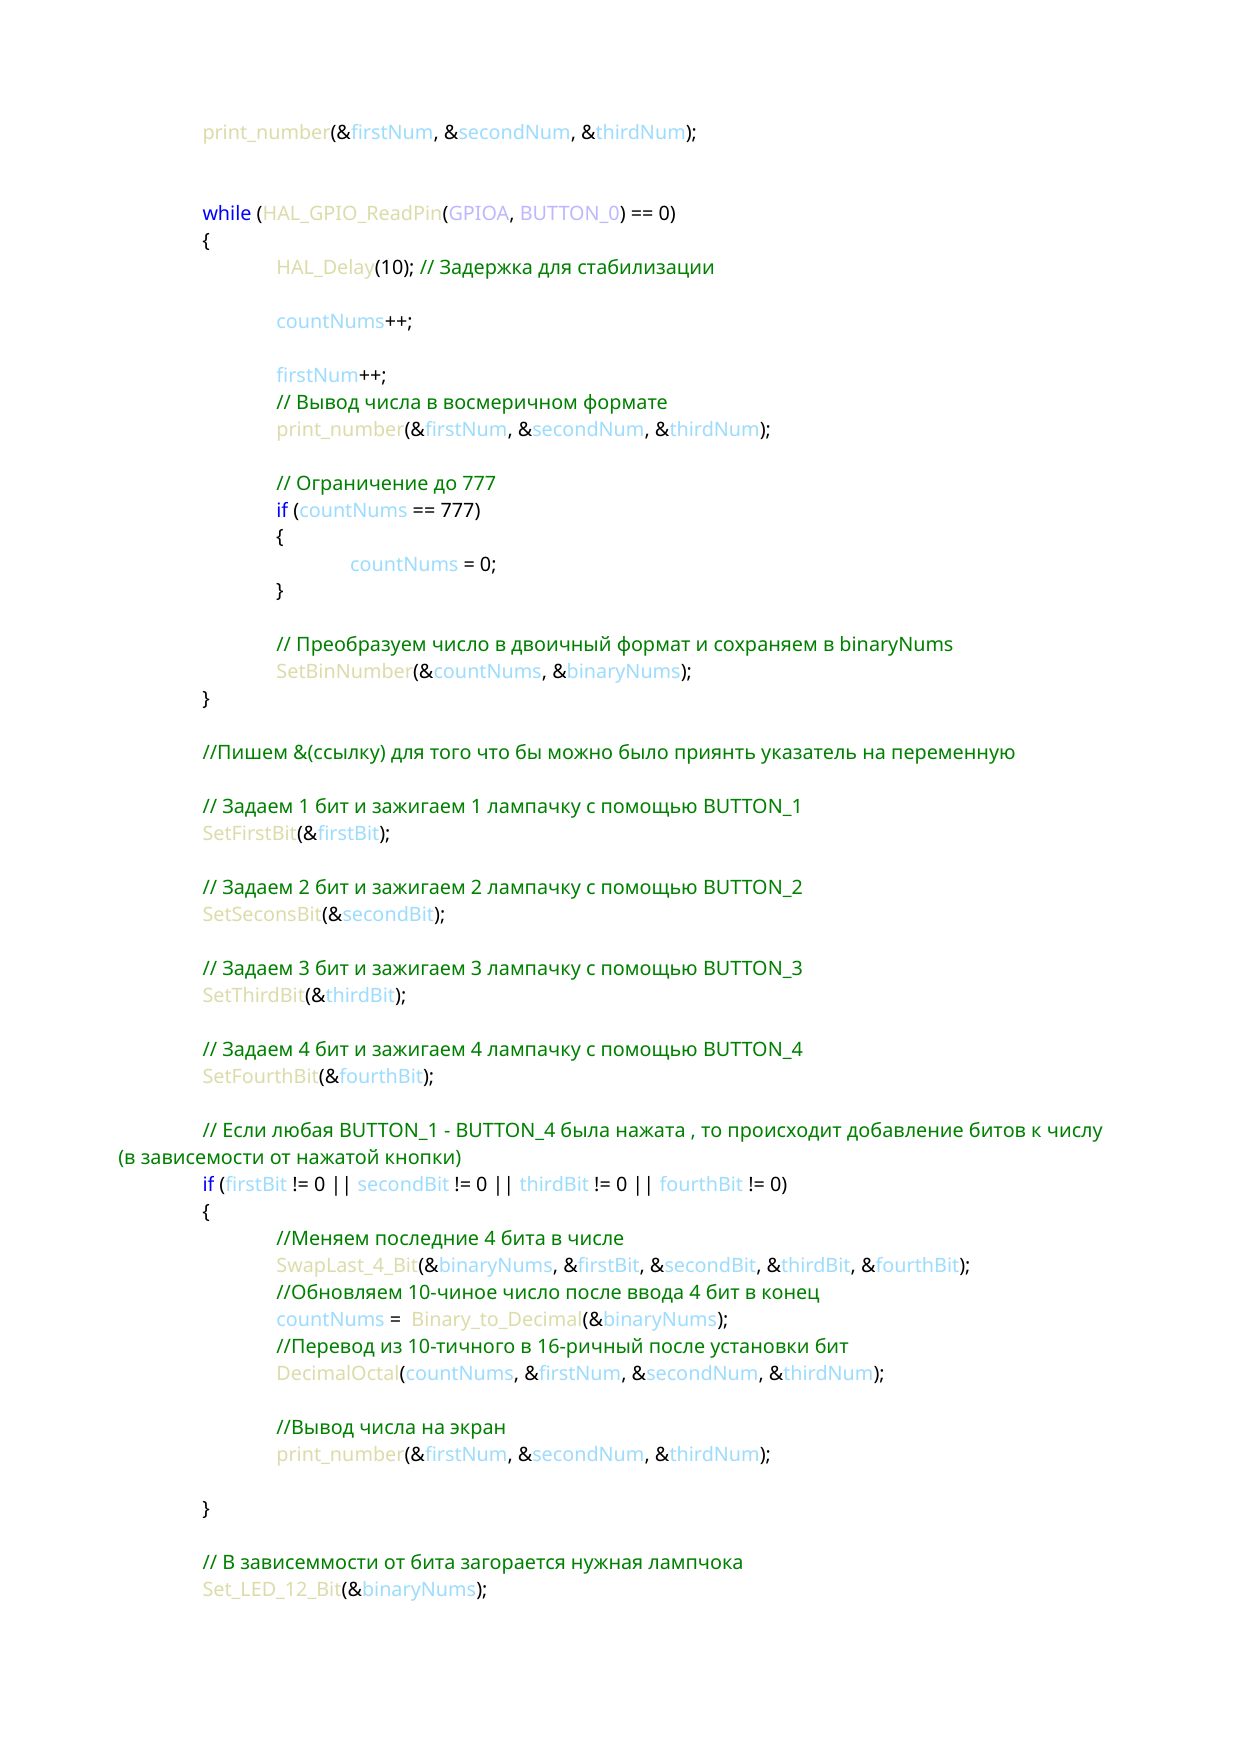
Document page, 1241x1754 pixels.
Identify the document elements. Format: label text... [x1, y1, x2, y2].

text } [118, 685, 1122, 712]
text countNums = Binary_to_Decimal(&binaryNums); [118, 1305, 1122, 1332]
text SetThirdBit(&thirdBit); [118, 981, 1122, 1008]
text // Задаем 4 бит и зажигаем 4 лампачку с помощью BUTTON_4 [118, 1035, 1122, 1062]
text // Задаем 3 бит и зажигаем 3 лампачку с помощью BUTTON_3 [118, 954, 1122, 981]
text countNums = 0; [118, 550, 1122, 577]
text // Если любая BUTTON_1 - BUTTON_4 была нажата , то происходит добавление битов к числу (в зависемости от нажатой кнопки) [118, 1116, 1122, 1170]
text // Вывод числа в восмеричном формате [118, 388, 1122, 415]
text { [118, 1197, 1122, 1224]
text SetSeconsBit(&secondBit); [118, 901, 1122, 927]
text SwapLast_4_Bit(&binaryNums, &firstBit, &secondBit, &thirdBit, &fourthBit); [118, 1251, 1122, 1278]
text firstNum++; [118, 361, 1122, 388]
text if (firstBit != 0 || secondBit != 0 || thirdBit != 0 || fourthBit != 0) [118, 1170, 1122, 1197]
text SetFourthBit(&fourthBit); [118, 1062, 1122, 1089]
text HAL_Delay(10); // Задержка для стабилизации [118, 253, 1122, 280]
text //Меняем последние 4 бита в числе [118, 1224, 1122, 1251]
text SetBinNumber(&countNums, &binaryNums); [118, 658, 1122, 685]
text { [118, 523, 1122, 550]
text //Пишем &(ссылку) для того что бы можно было приянть указатель на переменную [118, 739, 1122, 766]
text // В зависеммости от бита загорается нужная лампчока [118, 1548, 1122, 1575]
text print_number(&firstNum, &secondNum, &thirdNum); [118, 118, 1122, 145]
text countNums++; [118, 307, 1122, 334]
text } [118, 1494, 1122, 1521]
text // Задаем 1 бит и зажигаем 1 лампачку с помощью BUTTON_1 [118, 793, 1122, 819]
text DecimalOctal(countNums, &firstNum, &secondNum, &thirdNum); [118, 1359, 1122, 1386]
text // Задаем 2 бит и зажигаем 2 лампачку с помощью BUTTON_2 [118, 873, 1122, 901]
text Set_LED_12_Bit(&binaryNums); [118, 1575, 1122, 1602]
text // Ограничение до 777 [118, 469, 1122, 496]
text SetFirstBit(&firstBit); [118, 819, 1122, 847]
text { [118, 226, 1122, 253]
text if (countNums == 777) [118, 496, 1122, 523]
text print_number(&firstNum, &secondNum, &thirdNum); [118, 1440, 1122, 1467]
text print_number(&firstNum, &secondNum, &thirdNum); [118, 415, 1122, 442]
text // Преобразуем число в двоичный формат и сохраняем в binaryNums [118, 631, 1122, 658]
text //Обновляем 10-чиное число после ввода 4 бит в конец [118, 1278, 1122, 1305]
text //Перевод из 10-тичного в 16-ричный после установки бит [118, 1332, 1122, 1359]
text } [118, 577, 1122, 604]
text while (HAL_GPIO_ReadPin(GPIOA, BUTTON_0) == 0) [118, 199, 1122, 226]
text //Вывод числа на экран [118, 1413, 1122, 1440]
